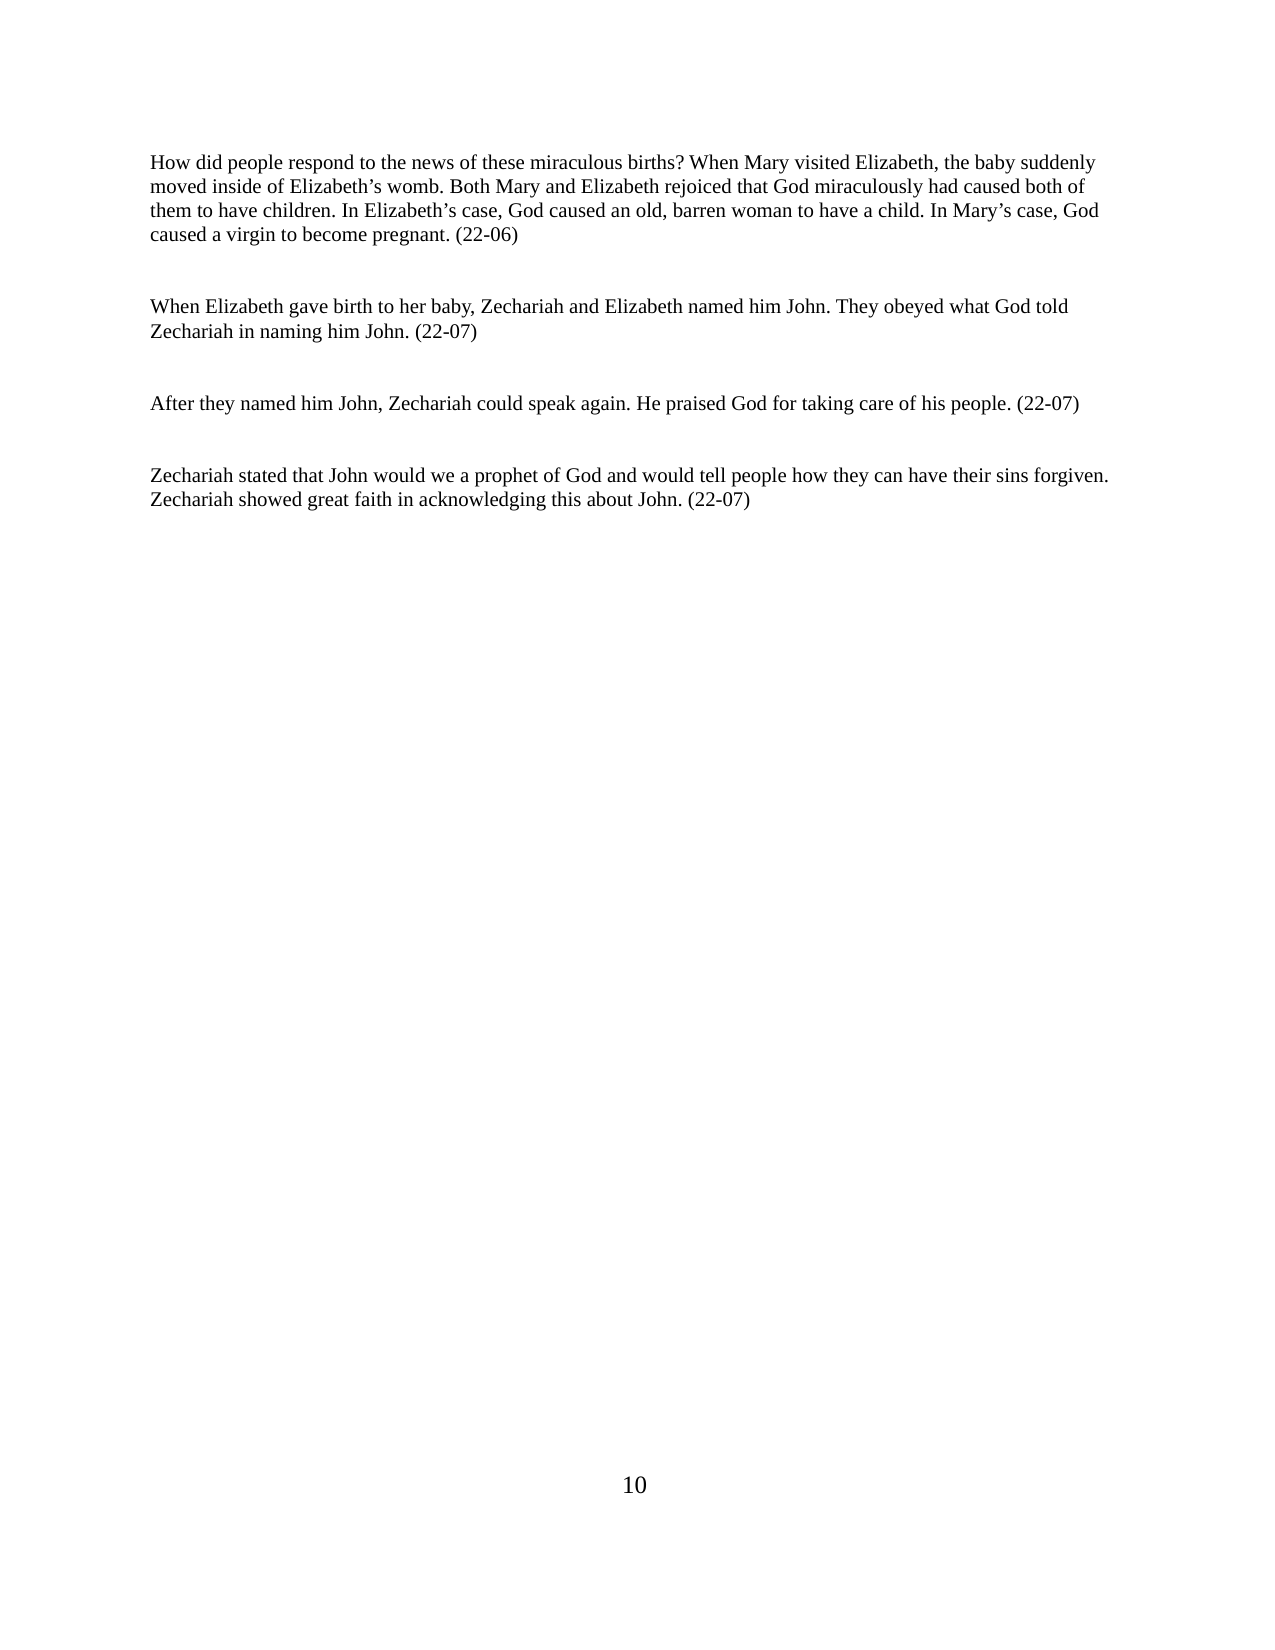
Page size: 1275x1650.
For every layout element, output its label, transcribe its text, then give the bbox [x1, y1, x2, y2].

text Zechariah stated that John would we a prophet of God and would tell people how they can have their sins forgiven. Zechariah showed great faith in acknowledging this about John. (22-07) [150, 463, 1125, 511]
text After they named him John, Zechariah could speak again. He praised God for taking care of his people. (22-07) [150, 391, 1125, 415]
text When Elizabeth gave birth to her baby, Zechariah and Elizabeth named him John. They obeyed what God told Zechariah in naming him John. (22-07) [150, 294, 1125, 343]
text How did people respond to the news of these miraculous births? When Mary visited Elizabeth, the baby suddenly moved inside of Elizabeth’s womb. Both Mary and Elizabeth rejoiced that God miraculously had caused both of them to have children. In Elizabeth’s case, God caused an old, barren woman to have a child. In Mary’s case, God caused a virgin to become pregnant. (22-06) [150, 150, 1125, 246]
